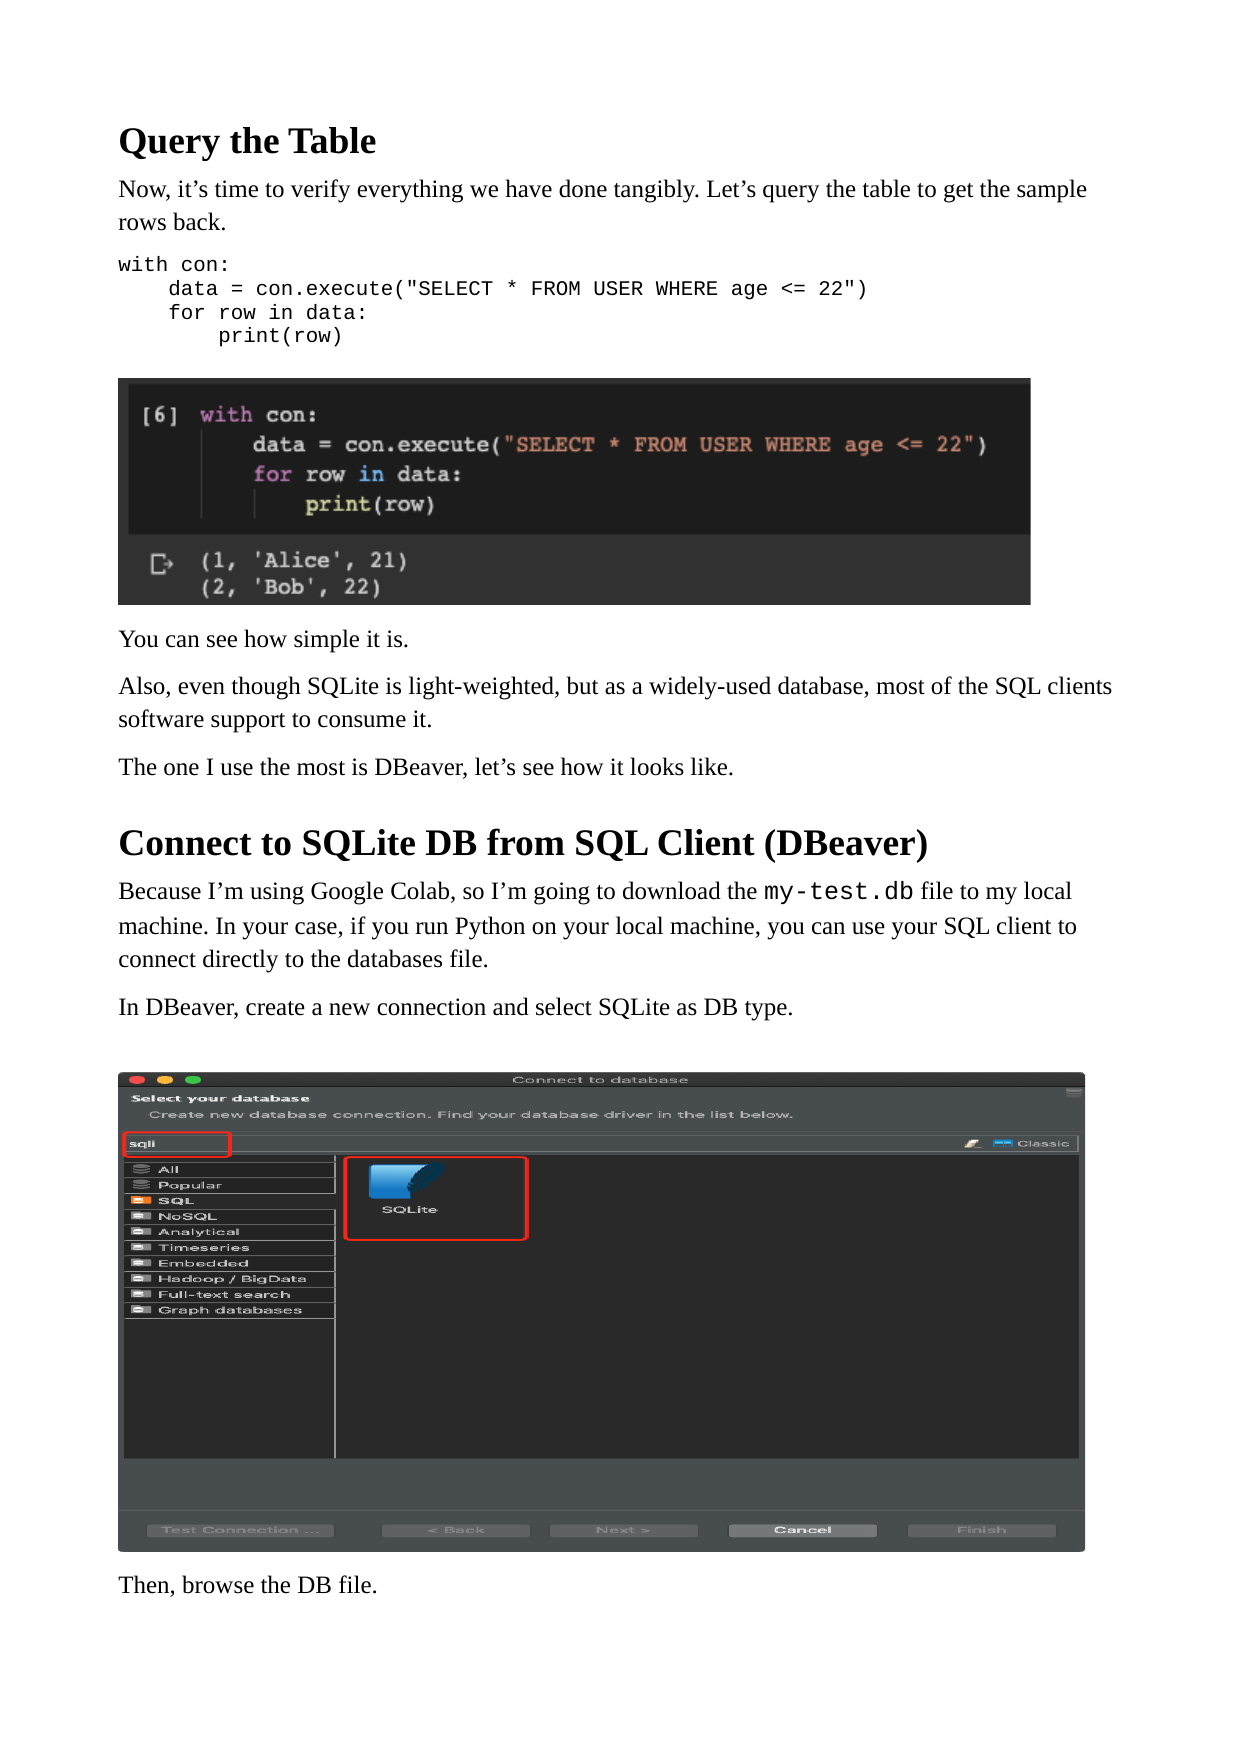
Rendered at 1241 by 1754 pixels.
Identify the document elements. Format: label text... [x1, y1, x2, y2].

text Now, it’s time to verify everything we have done tangibly. Let’s query the table to get the sample rows back. [118, 174, 1122, 236]
text Also, even though SQLite is light-weighted, but as a widely-used database, most of the SQL clients software support to consume it. [118, 671, 1122, 733]
picture [118, 1072, 1086, 1552]
subtitle Query the Table [118, 118, 1122, 161]
text for row in data: [118, 302, 1122, 325]
subtitle Connect to SQLite DB from SQL Client (DBeaver) [118, 821, 1122, 864]
text Then, browse the DB file. [118, 1571, 1122, 1599]
text data = con.execute("SELECT * FROM USER WHERE age <= 22") [118, 278, 1122, 302]
text You can see how simple it is. [118, 624, 1122, 653]
text Because I’m using Google Colab, so I’m going to download the my-test.db file to my local machine. In your case, if you run Python on your local machine, you can use your SQL client to connect directly to the databases file. [118, 876, 1122, 973]
text print(row) [118, 325, 1122, 349]
text with con: [118, 254, 1122, 278]
picture [118, 378, 1031, 605]
text The one I use the most is DBeaver, let’s see how it looks like. [118, 752, 1122, 781]
text In DBeaver, create a new connection and select SQLite as DB type. [118, 992, 1122, 1021]
